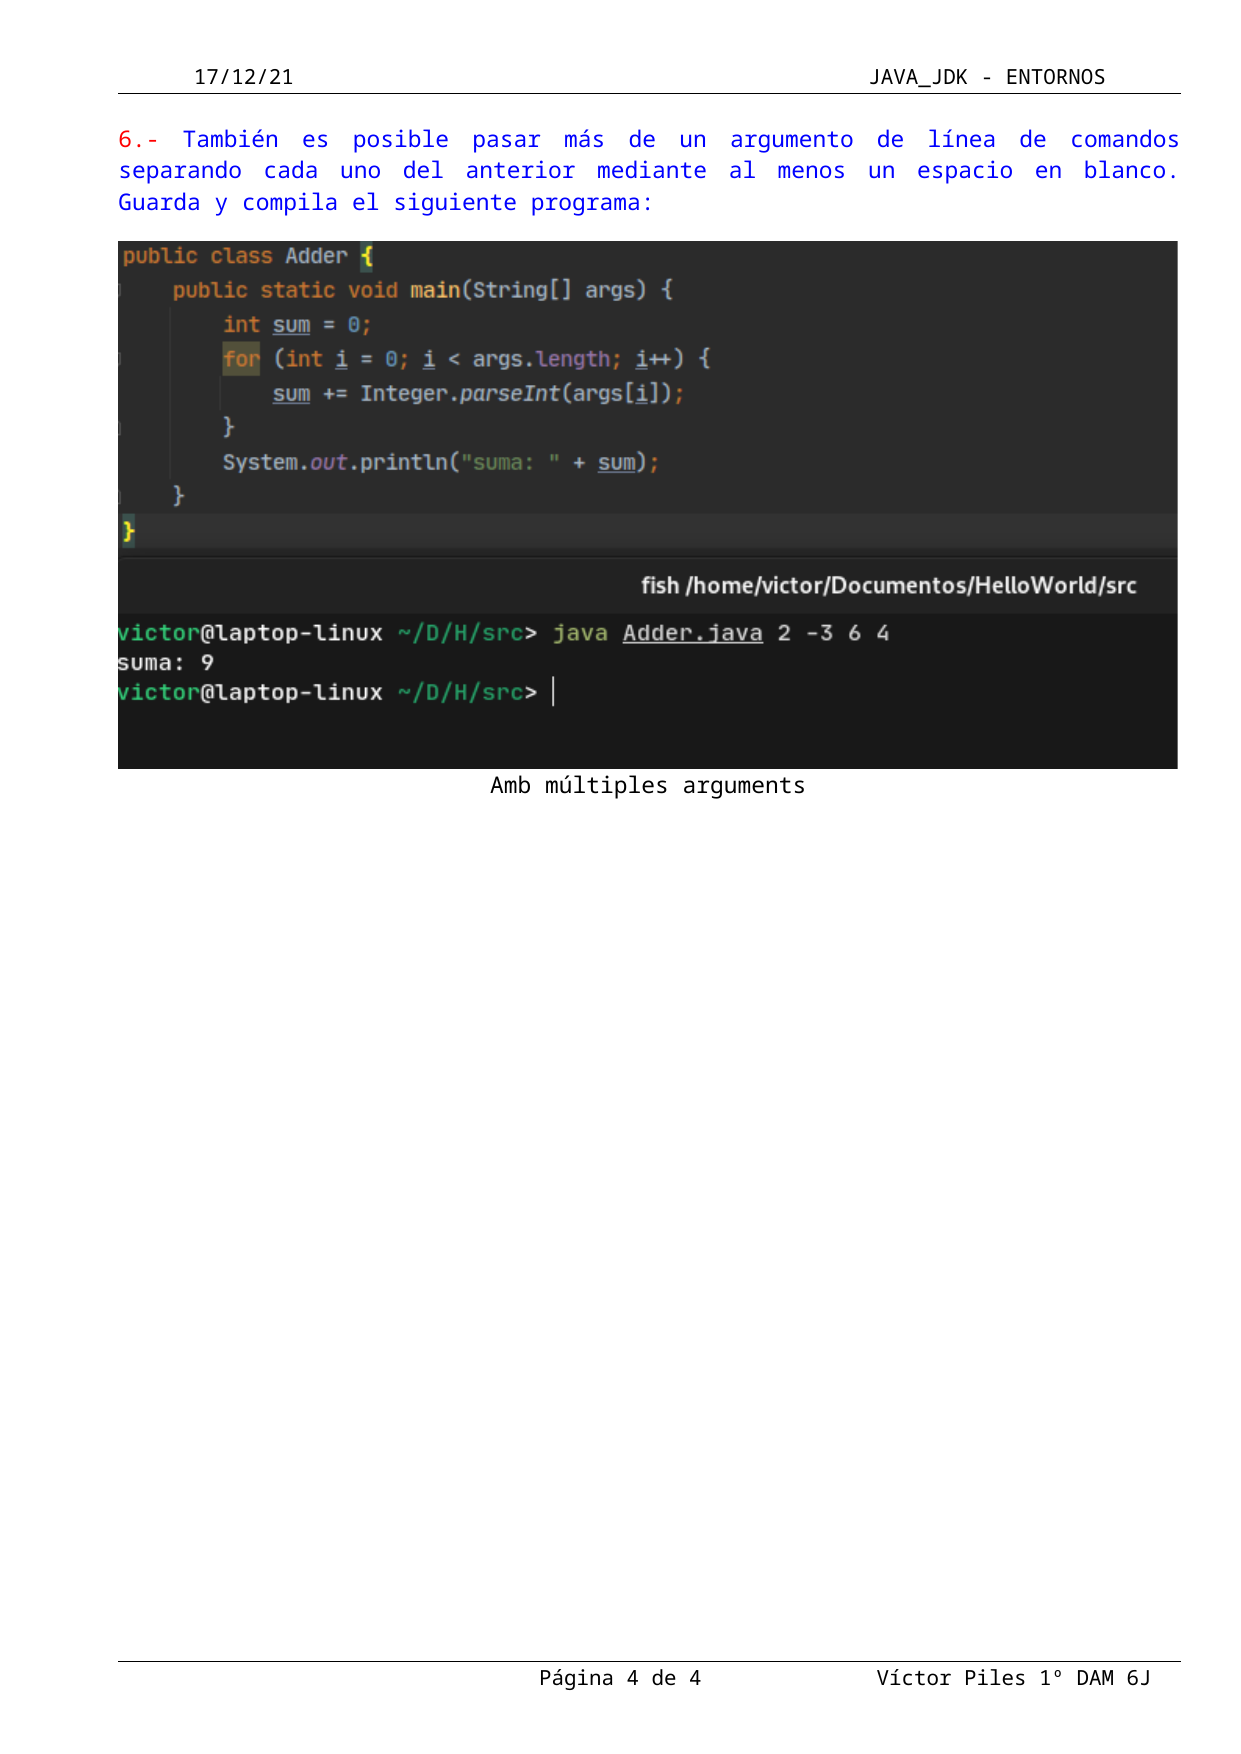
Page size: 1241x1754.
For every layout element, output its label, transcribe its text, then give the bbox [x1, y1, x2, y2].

picture [118, 241, 1178, 769]
text Amb múltiples arguments [118, 769, 1177, 800]
text 6.- También es posible pasar más de un argumento de línea de comandos separando cada uno del anterior mediante al menos un espacio en blanco. Guarda y compila el siguiente programa: [118, 123, 1181, 217]
